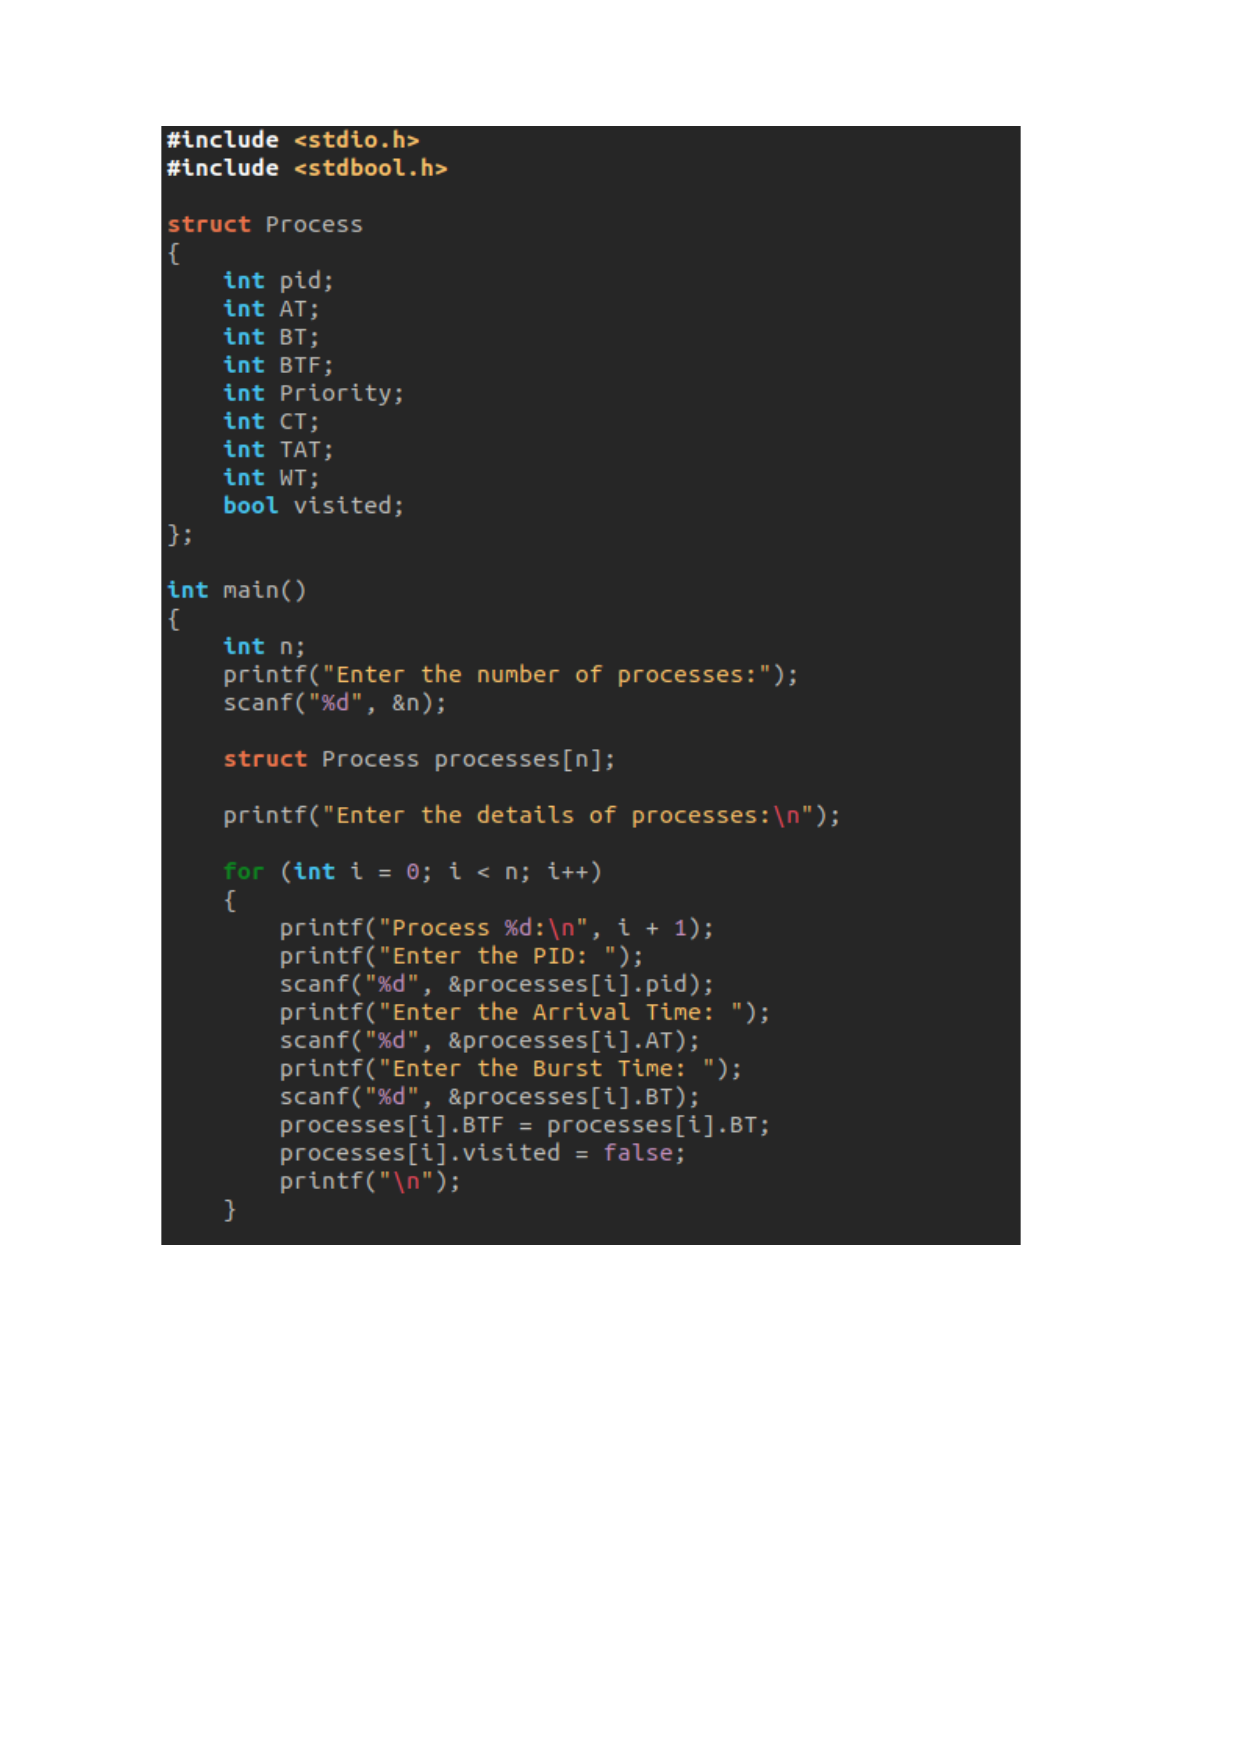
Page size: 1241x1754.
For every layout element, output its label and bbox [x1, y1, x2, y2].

picture [161, 126, 1021, 1245]
